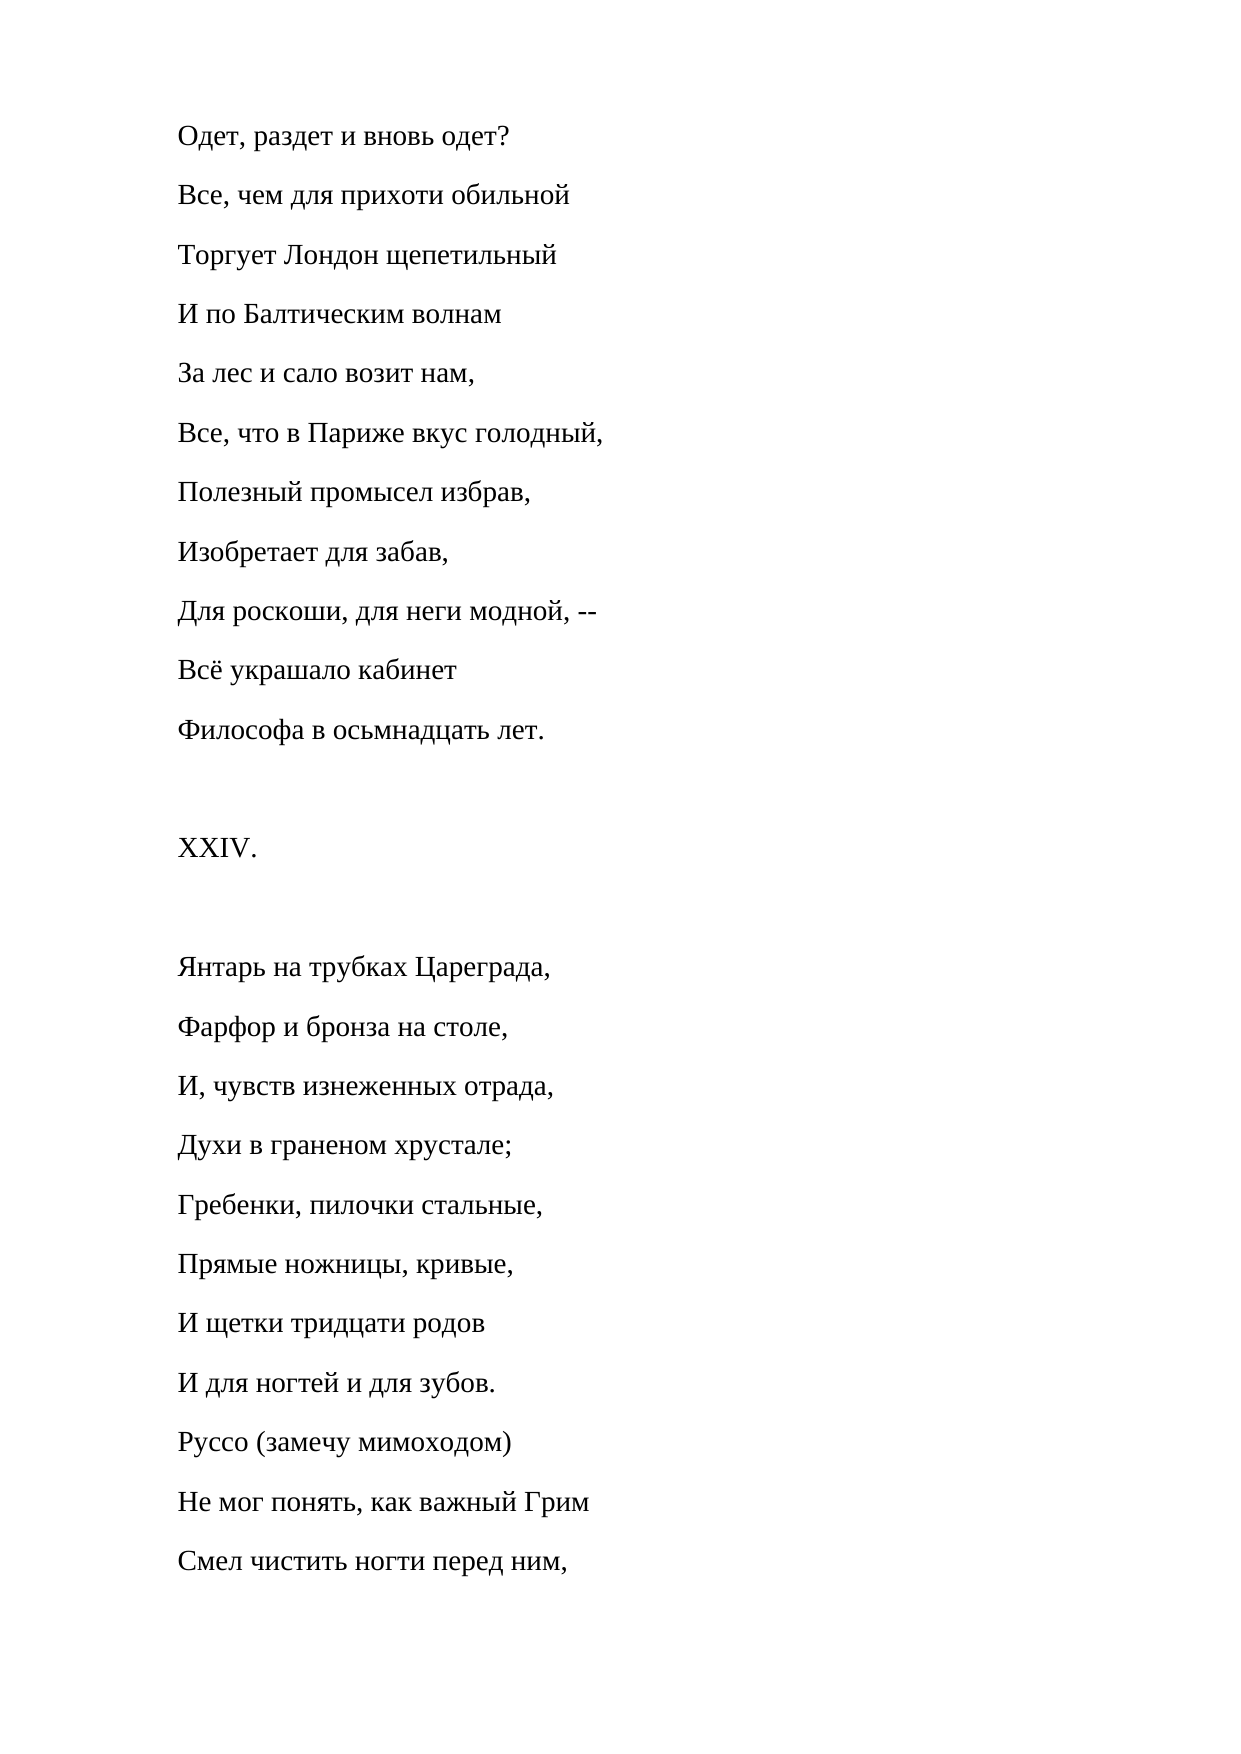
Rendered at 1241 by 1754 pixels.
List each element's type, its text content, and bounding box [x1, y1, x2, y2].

text XXIV. [177, 831, 1152, 864]
text За лес и сало возит нам, [177, 356, 1152, 389]
text Руссо (замечу мимоходом) [177, 1424, 1152, 1458]
text И по Балтическим волнам [177, 296, 1152, 330]
text Торгует Лондон щепетильный [177, 237, 1152, 270]
text Не мог понять, как важный Грим [177, 1484, 1152, 1517]
text Гребенки, пилочки стальные, [177, 1187, 1152, 1220]
text Янтарь на трубках Цареграда, [177, 949, 1152, 983]
text Все, что в Париже вкус голодный, [177, 415, 1152, 448]
text Фарфор и бронза на столе, [177, 1009, 1152, 1042]
text Полезный промысел избрав, [177, 474, 1152, 508]
text И щетки тридцати родов [177, 1306, 1152, 1339]
text Духи в граненом хрустале; [177, 1127, 1152, 1161]
text Всё украшало кабинет [177, 652, 1152, 686]
text Для роскоши, для неги модной, -- [177, 593, 1152, 627]
text Философа в осьмнадцать лет. [177, 712, 1152, 745]
text Все, чем для прихоти обильной [177, 177, 1152, 211]
text Смел чистить ногти перед ним, [177, 1543, 1152, 1577]
text И для ногтей и для зубов. [177, 1365, 1152, 1398]
text Изобретает для забав, [177, 534, 1152, 567]
text Одет, раздет и вновь одет? [177, 118, 1152, 152]
text Прямые ножницы, кривые, [177, 1246, 1152, 1280]
text И, чувств изнеженных отрада, [177, 1068, 1152, 1102]
